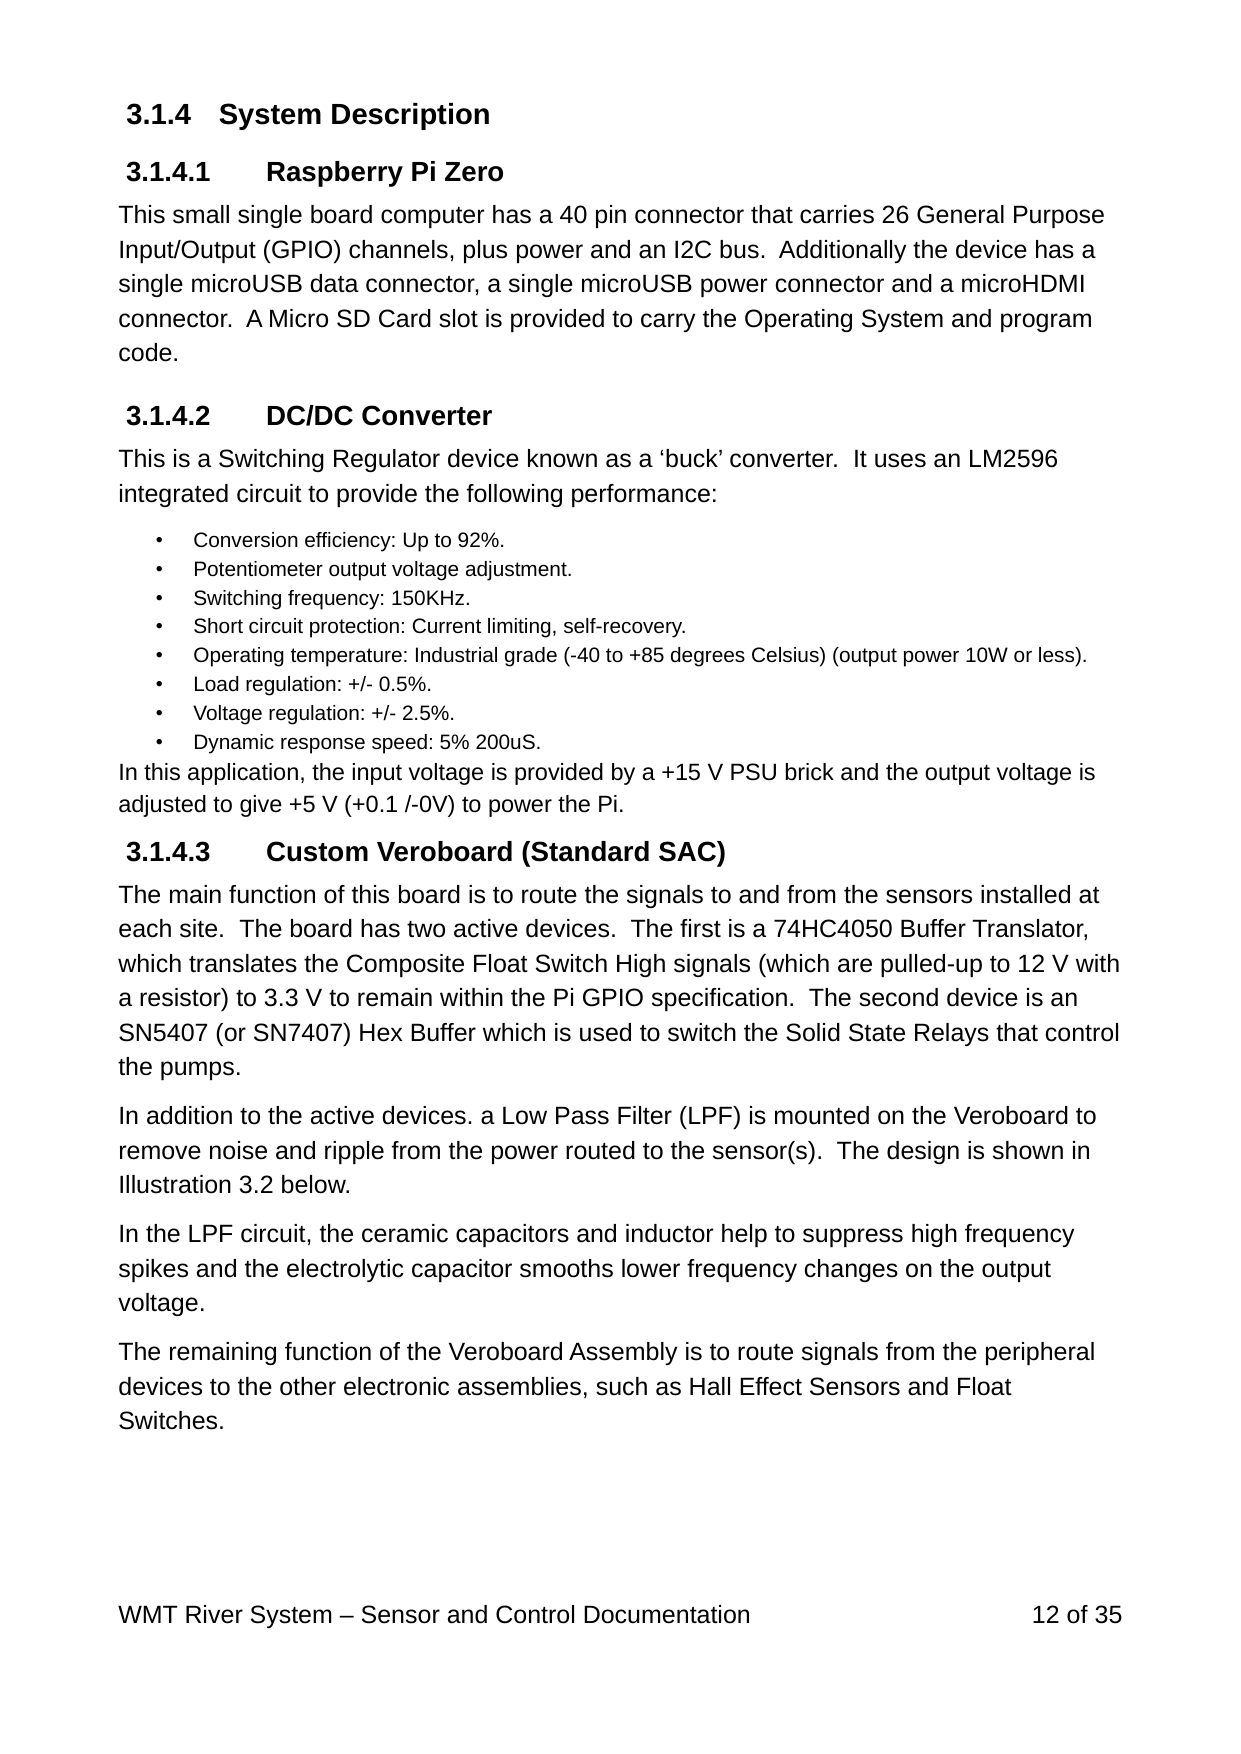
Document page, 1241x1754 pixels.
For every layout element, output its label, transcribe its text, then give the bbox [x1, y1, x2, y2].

text In this application, the input voltage is provided by a +15 V PSU brick and the output voltage is adjusted to give +5 V (+0.1 /-0V) to power the Pi. [118, 758, 1122, 817]
subtitle Raspberry Pi Zero [118, 156, 1122, 188]
text The remaining function of the Veroboard Assembly is to route signals from the peripheral devices to the other electronic assemblies, such as Hall Effect Sensors and Float Switches. [118, 1337, 1122, 1435]
list Load regulation: +/- 0.5%. [156, 672, 1122, 696]
subtitle System Description [118, 97, 1122, 131]
text The main function of this board is to route the signals to and from the sensors installed at each site. The board has two active devices. The first is a 74HC4050 Buffer Translator, which translates the Composite Float Switch High signals (which are pulled-up to 12 V with a resistor) to 3.3 V to remain within the Pi GPIO specification. The second device is an SN5407 (or SN7407) Hex Buffer which is used to switch the Solid State Relays that control the pumps. [118, 880, 1122, 1081]
list Dynamic response speed: 5% 200uS. [156, 729, 1122, 754]
list Potentiometer output voltage adjustment. [156, 556, 1122, 581]
text In the LPF circuit, the ceramic capacitors and inductor help to suppress high frequency spikes and the electrolytic capacitor smooths lower frequency changes on the output voltage. [118, 1219, 1122, 1317]
text This small single board computer has a 40 pin connector that carries 26 General Purpose Input/Output (GPIO) channels, plus power and an I2C bus. Additionally the device has a single microUSB data connector, a single microUSB power connector and a microHDMI connector. A Micro SD Card slot is provided to carry the Operating System and program code. [118, 200, 1122, 367]
subtitle DC/DC Converter [118, 400, 1122, 432]
text This is a Switching Regulator device known as a ‘buck’ converter. It uses an LM2596 integrated circuit to provide the following performance: [118, 444, 1122, 507]
list Switching frequency: 150KHz. [156, 585, 1122, 609]
list Short circuit protection: Current limiting, self-recovery. [156, 614, 1122, 638]
list Operating temperature: Industrial grade (-40 to +85 degrees Celsius) (output power 10W or less). [156, 643, 1122, 667]
subtitle Custom Veroboard (Standard SAC) [118, 835, 1122, 867]
list Voltage regulation: +/- 2.5%. [156, 701, 1122, 725]
list Conversion efficiency: Up to 92%. [156, 528, 1122, 552]
text In addition to the active devices. a Low Pass Filter (LPF) is mounted on the Veroboard to remove noise and ripple from the power routed to the sensor(s). The design is shown in Illustration 3.2 below. [118, 1101, 1122, 1199]
